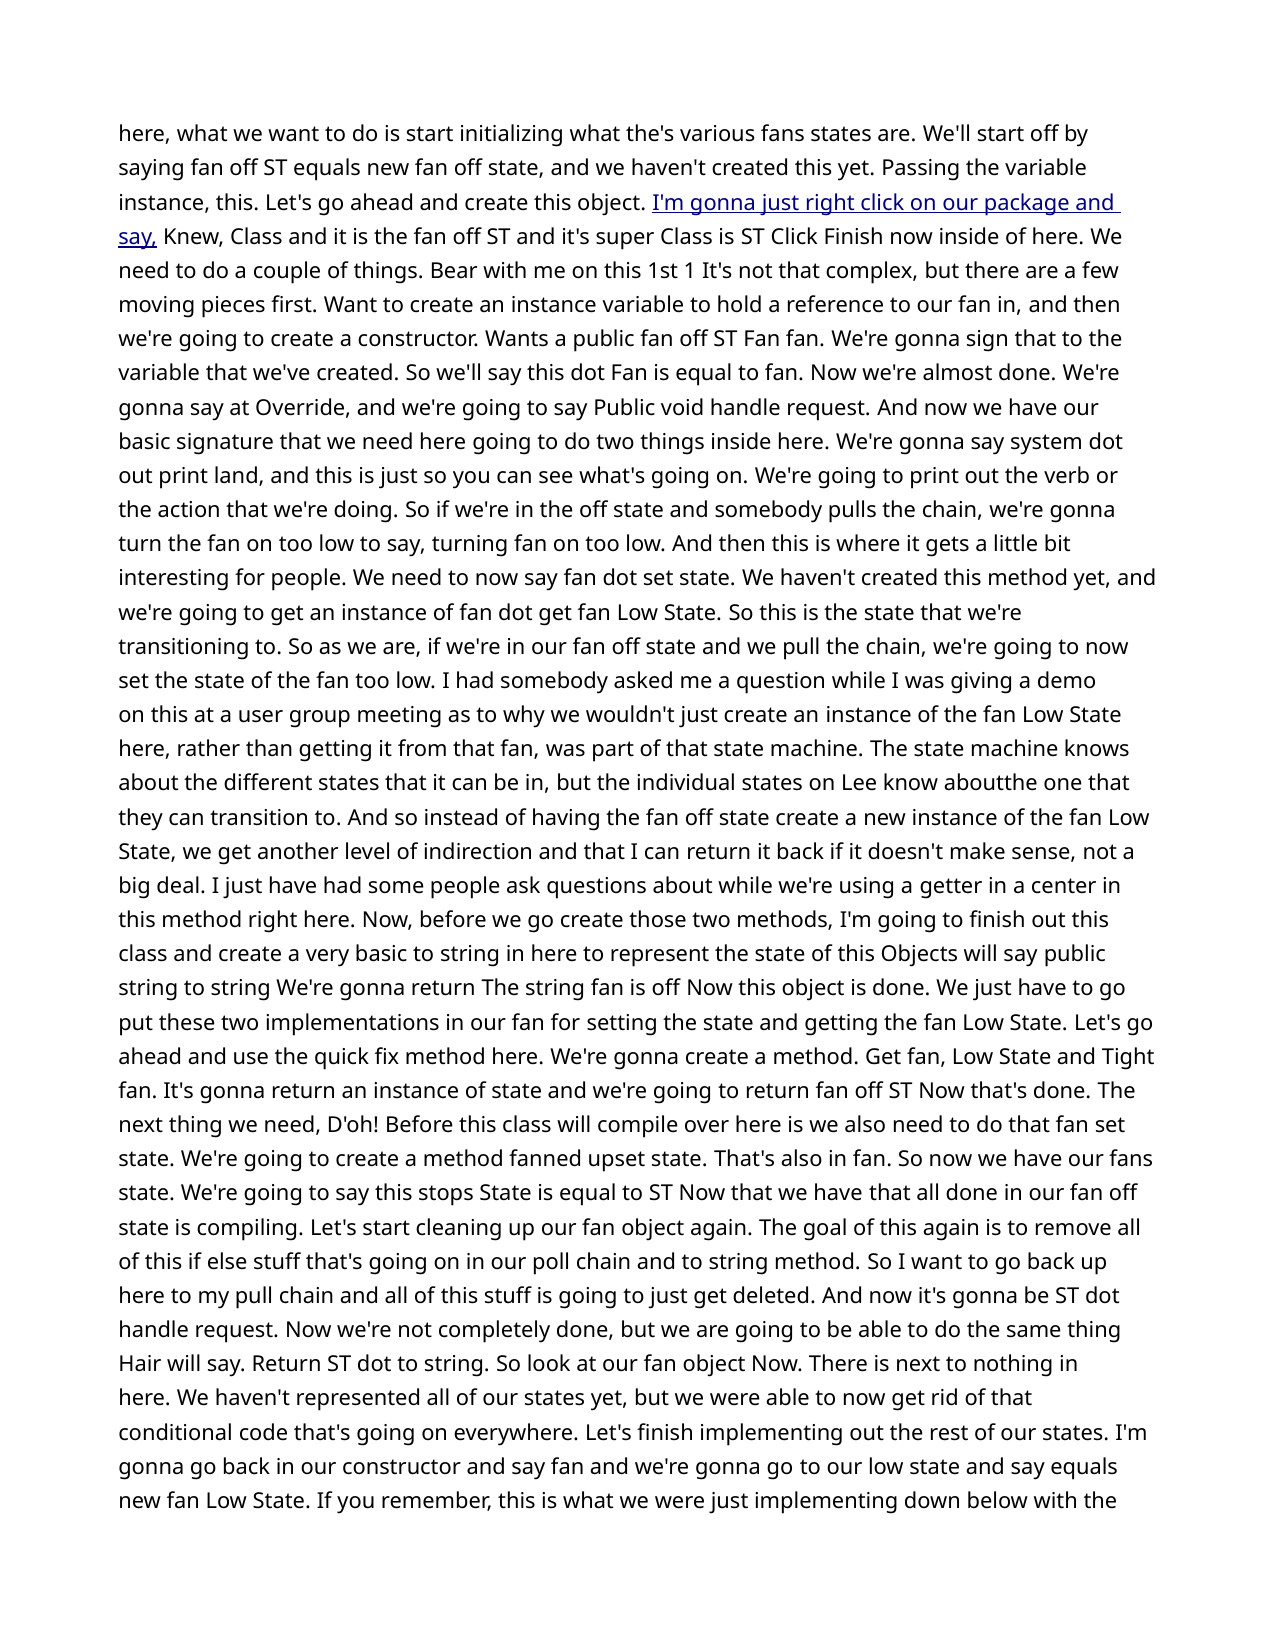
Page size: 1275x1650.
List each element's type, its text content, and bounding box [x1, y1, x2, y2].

text here, what we want to do is start initializing what the's various fans states are. We'll start off by saying fan off ST equals new fan off state, and we haven't created this yet. Passing the variable instance, this. Let's go ahead and create this object. I'm gonna just right click on our package and say, Knew, Class and it is the fan off ST and it's super Class is ST Click Finish now inside of here. We need to do a couple of things. Bear with me on this 1st 1 It's not that complex, but there are a few moving pieces first. Want to create an instance variable to hold a reference to our fan in, and then we're going to create a constructor. Wants a public fan off ST Fan fan. We're gonna sign that to the variable that we've created. So we'll say this dot Fan is equal to fan. Now we're almost done. We're gonna say at Override, and we're going to say Public void handle request. And now we have our basic signature that we need here going to do two things inside here. We're gonna say system dot out print land, and this is just so you can see what's going on. We're going to print out the verb or the action that we're doing. So if we're in the off state and somebody pulls the chain, we're gonna turn the fan on too low to say, turning fan on too low. And then this is where it gets a little bit interesting for people. We need to now say fan dot set state. We haven't created this method yet, and we're going to get an instance of fan dot get fan Low State. So this is the state that we're transitioning to. So as we are, if we're in our fan off state and we pull the chain, we're going to now set the state of the fan too low. I had somebody asked me a question while I was giving a demo on this at a user group meeting as to why we wouldn't just create an instance of the fan Low State here, rather than getting it from that fan, was part of that state machine. The state machine knows about the different states that it can be in, but the individual states on Lee know aboutthe one that they can transition to. And so instead of having the fan off state create a new instance of the fan Low State, we get another level of indirection and that I can return it back if it doesn't make sense, not a big deal. I just have had some people ask questions about while we're using a getter in a center in this method right here. Now, before we go create those two methods, I'm going to finish out this class and create a very basic to string in here to represent the state of this Objects will say public string to string We're gonna return The string fan is off Now this object is done. We just have to go put these two implementations in our fan for setting the state and getting the fan Low State. Let's go ahead and use the quick fix method here. We're gonna create a method. Get fan, Low State and Tight fan. It's gonna return an instance of state and we're going to return fan off ST Now that's done. The next thing we need, D'oh! Before this class will compile over here is we also need to do that fan set state. We're going to create a method fanned upset state. That's also in fan. So now we have our fans state. We're going to say this stops State is equal to ST Now that we have that all done in our fan off state is compiling. Let's start cleaning up our fan object again. The goal of this again is to remove all of this if else stuff that's going on in our poll chain and to string method. So I want to go back up here to my pull chain and all of this stuff is going to just get deleted. And now it's gonna be ST dot handle request. Now we're not completely done, but we are going to be able to do the same thing Hair will say. Return ST dot to string. So look at our fan object Now. There is next to nothing in here. We haven't represented all of our states yet, but we were able to now get rid of that conditional code that's going on everywhere. Let's finish implementing out the rest of our states. I'm gonna go back in our constructor and say fan and we're gonna go to our low state and say equals new fan Low State. If you remember, this is what we were just implementing down below with the [118, 118, 1157, 1514]
